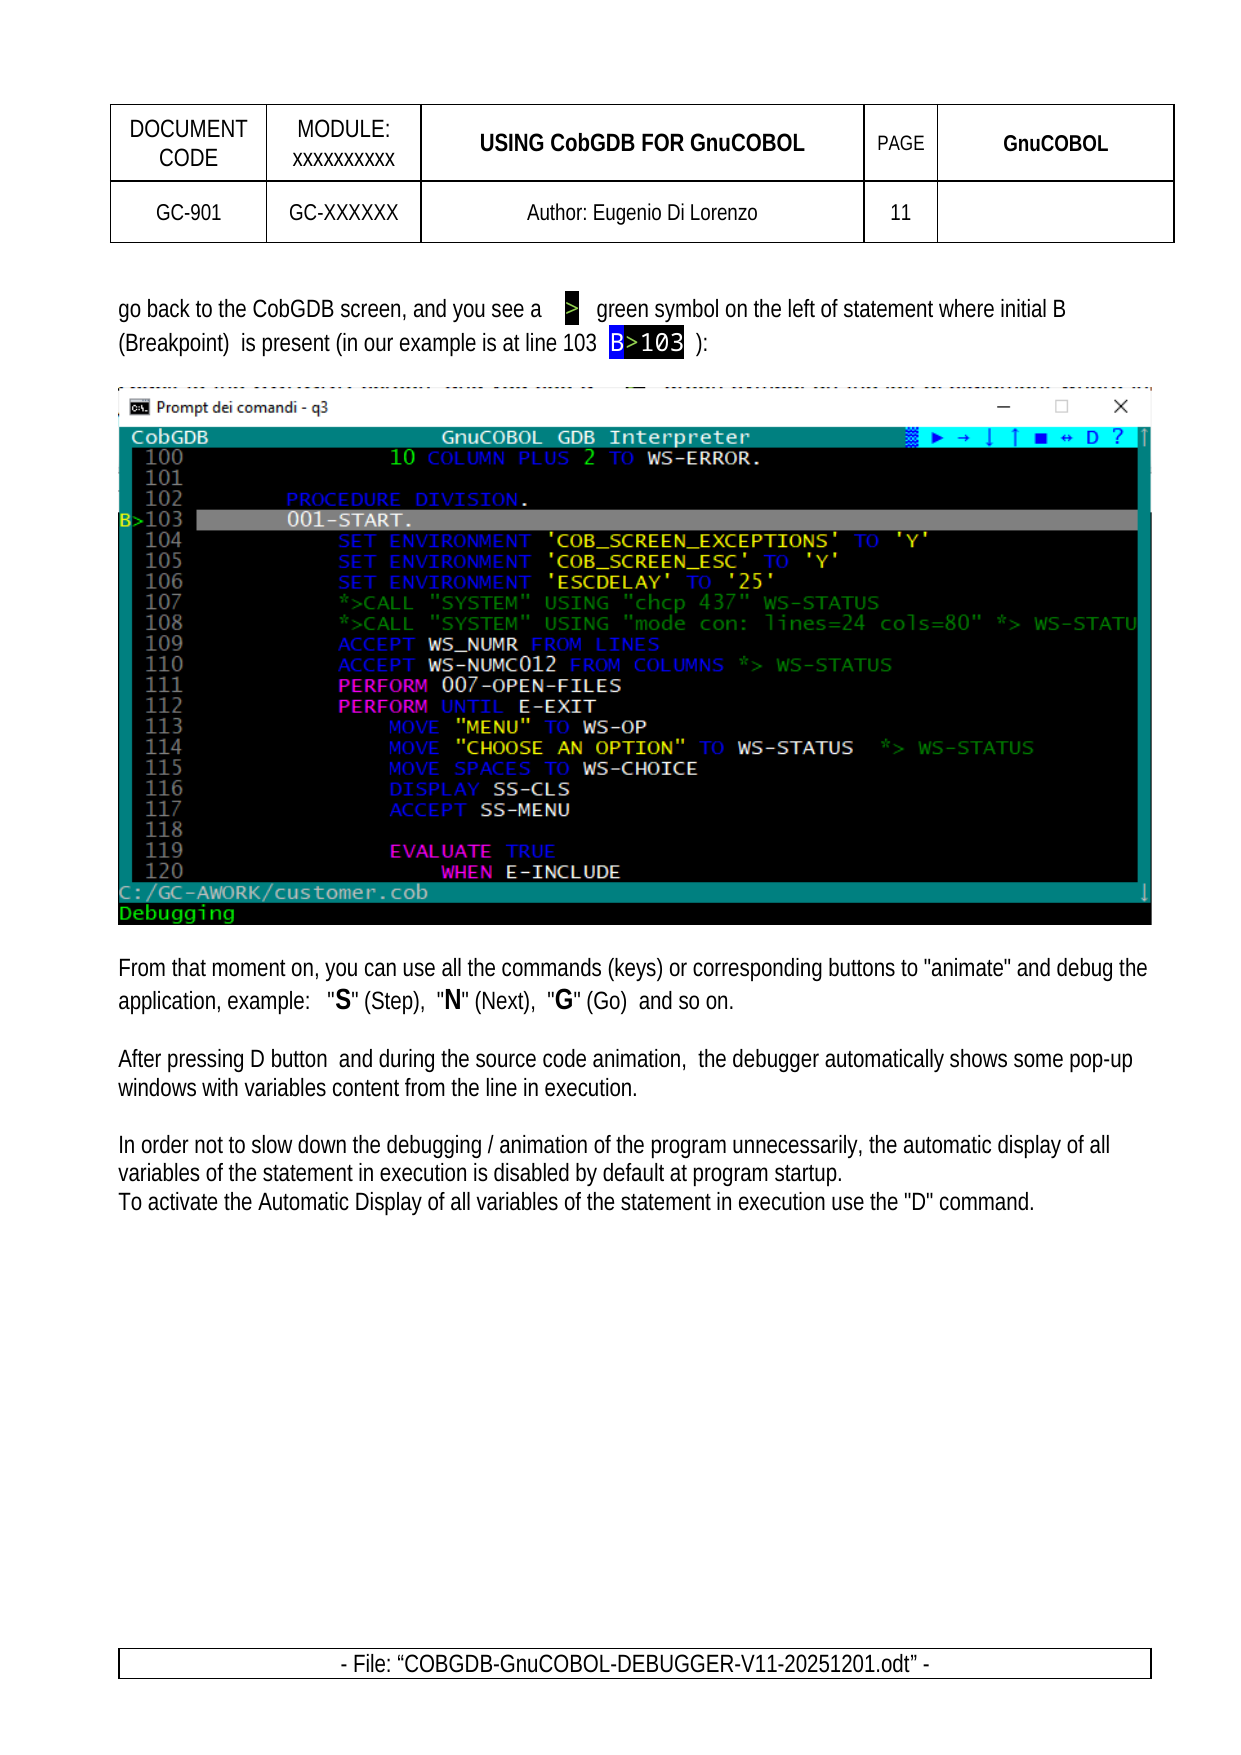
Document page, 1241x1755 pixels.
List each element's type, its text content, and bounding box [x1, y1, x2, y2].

text After pressing D button and during the source code animation, the debugger automatically shows some pop-up windows with variables content from the line in execution. [118, 1044, 1152, 1101]
text In order not to slow down the debugging / animation of the program unnecessarily, the automatic display of all variables of the statement in execution is disabled by default at program startup. [118, 1130, 1152, 1187]
text From that moment on, you can use all the commands (keys) or corresponding buttons to "animate" and debug the application, example: "S" (Step), "N" (Next), "G" (Go) and so on. [118, 953, 1152, 1015]
picture [118, 387, 1152, 925]
text To activate the Automatic Display of all variables of the statement in execution use the "D" command. [118, 1187, 1152, 1216]
text go back to the CobGDB screen, and you see a > green symbol on the left of statement where initial B (Breakpoint) is present (in our example is at line 103 B>103 ): [118, 291, 1152, 359]
